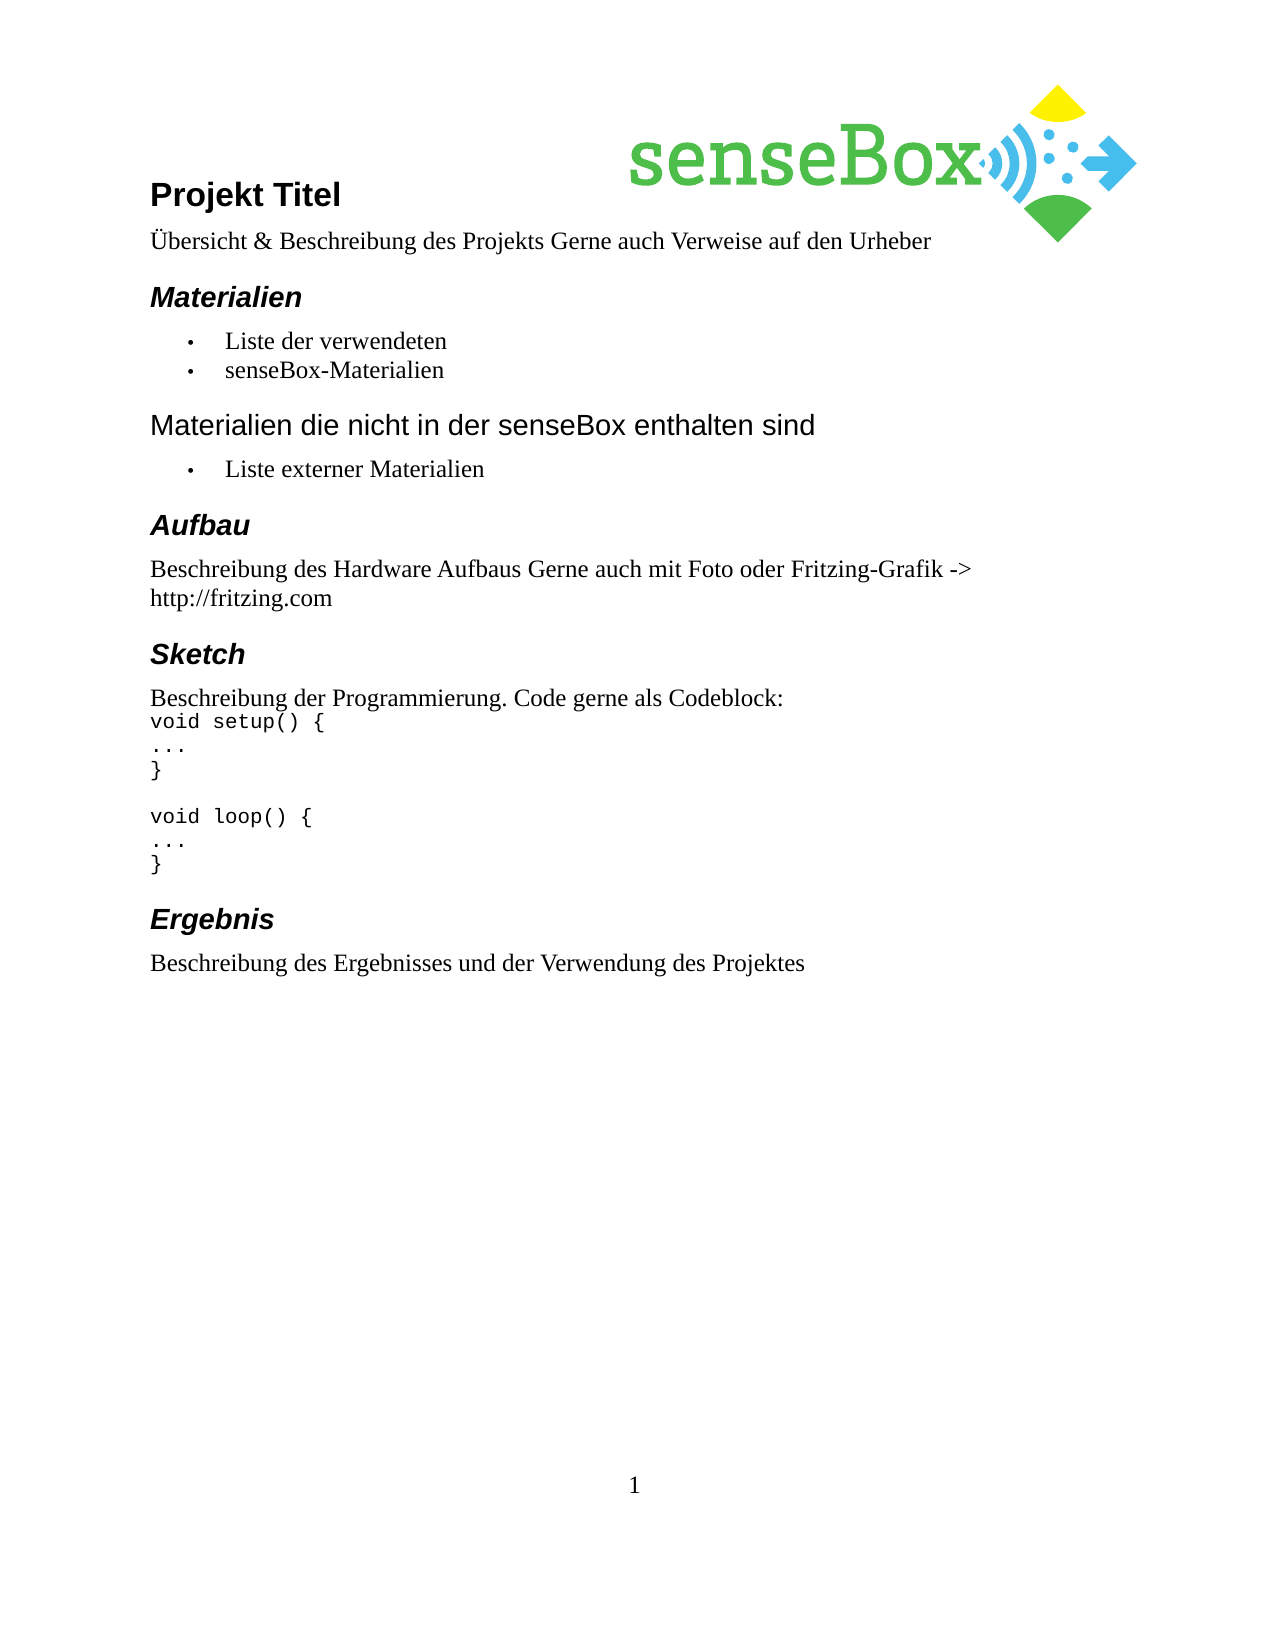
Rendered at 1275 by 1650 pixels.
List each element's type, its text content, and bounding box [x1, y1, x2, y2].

subtitle Ergebnis [150, 902, 1125, 936]
text void setup() { [150, 712, 1125, 735]
text Beschreibung des Ergebnisses und der Verwendung des Projektes [150, 948, 1125, 977]
text Beschreibung der Programmierung. Code gerne als Codeblock: [150, 683, 1125, 712]
subtitle Aufbau [150, 508, 1125, 542]
text } [150, 853, 1125, 877]
subtitle [1103, 192, 1125, 214]
subtitle Projekt Titel [150, 175, 1013, 214]
list Liste der verwendeten [187, 326, 1125, 355]
text ... [150, 735, 1125, 759]
list Liste externer Materialien [187, 454, 1125, 483]
list senseBox-Materialien [187, 355, 1125, 383]
text } [150, 759, 1125, 782]
text [1062, 226, 1125, 255]
text Beschreibung des Hardware Aufbaus Gerne auch mit Foto oder Fritzing-Grafik -> http://fritzing.com [150, 554, 1125, 612]
subtitle Sketch [150, 637, 1125, 670]
subtitle Materialien [150, 280, 1125, 313]
text ... [150, 830, 1125, 853]
text void loop() { [150, 806, 1125, 830]
subtitle Materialien die nicht in der senseBox enthalten sind [150, 408, 1125, 442]
text Übersicht & Beschreibung des Projekts Gerne auch Verweise auf den Urheber [150, 226, 1054, 255]
